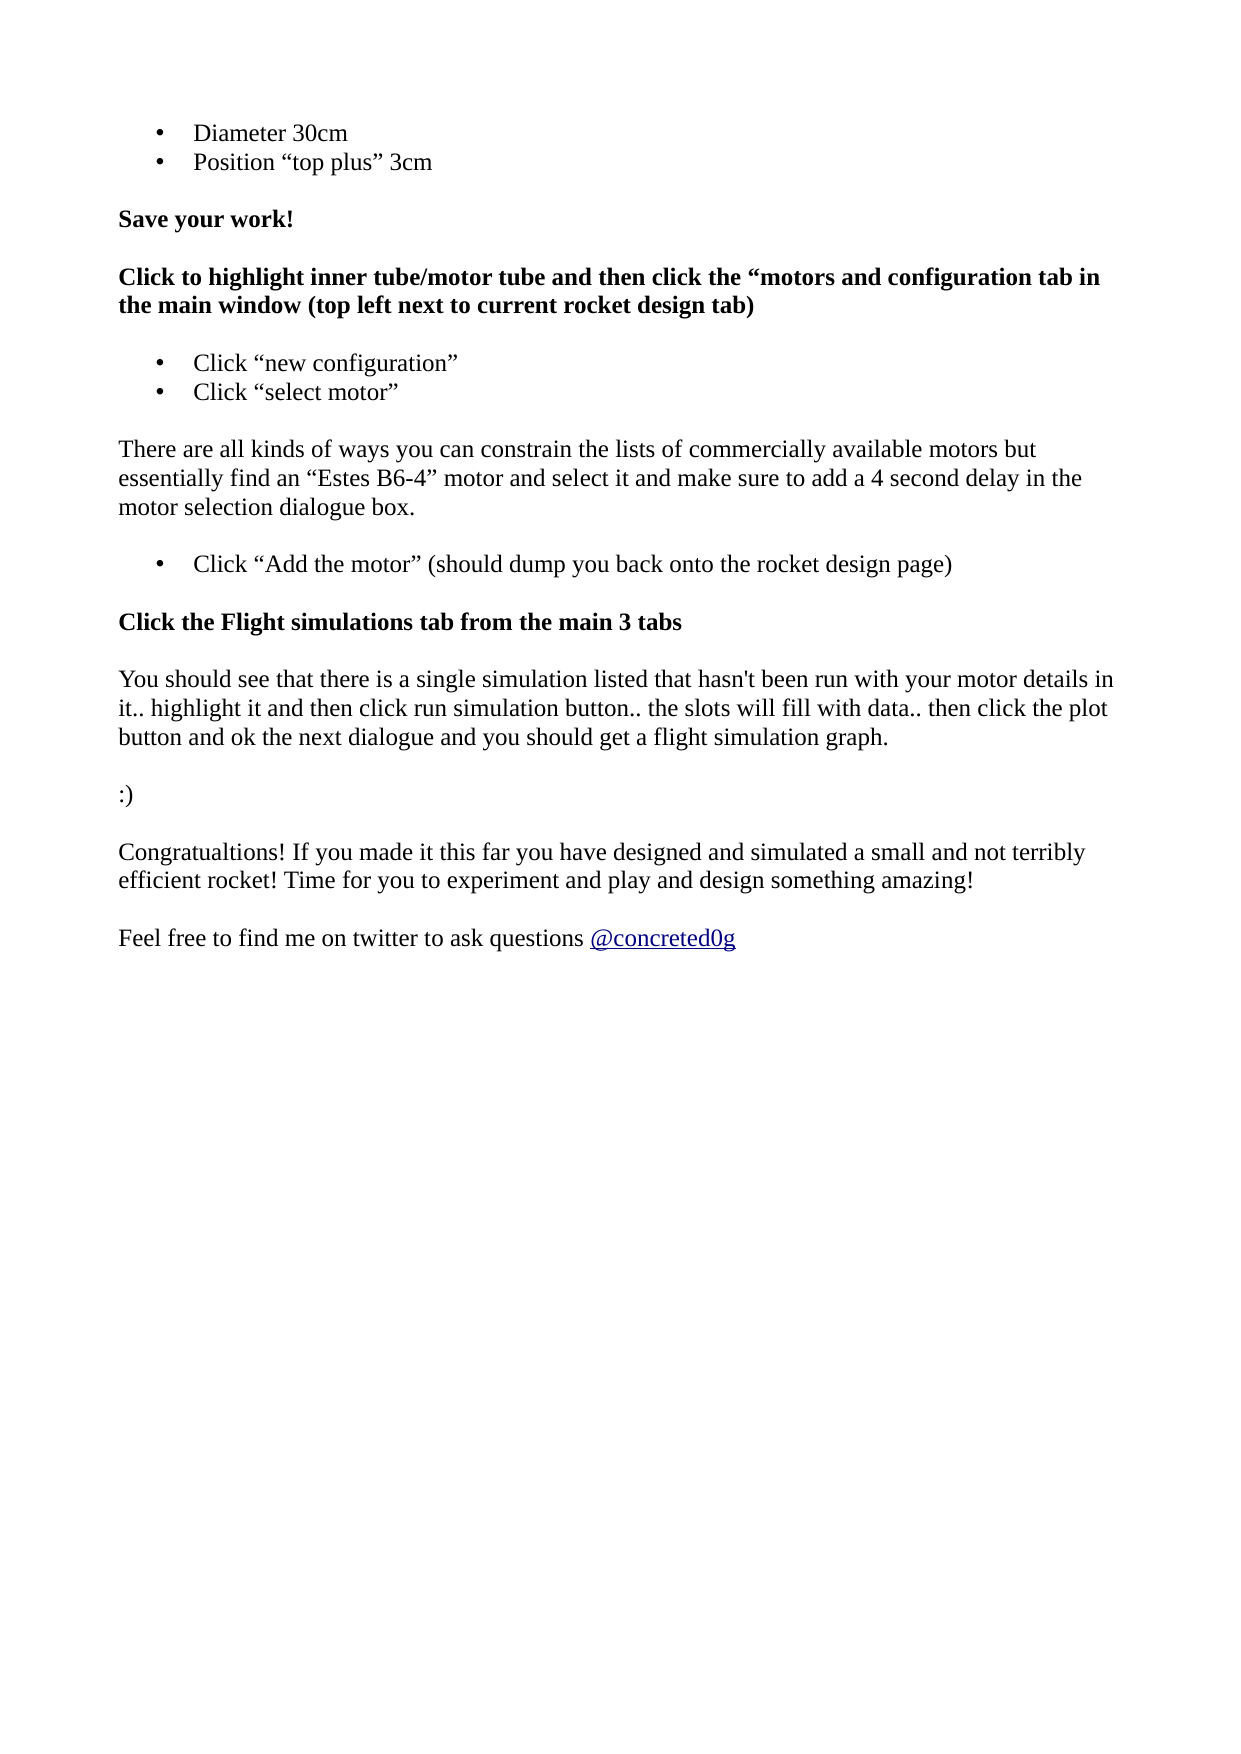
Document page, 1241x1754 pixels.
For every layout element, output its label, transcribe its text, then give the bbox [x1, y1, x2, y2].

list Diameter 30cm [156, 118, 1122, 147]
text You should see that there is a single simulation listed that hasn't been run with your motor details in it.. highlight it and then click run simulation button.. the slots will fill with data.. then click the plot button and ok the next dialogue and you should get a flight simulation graph. [118, 664, 1122, 751]
text Feel free to find me on twitter to ask questions @concreted0g [118, 923, 1122, 952]
list Click “select motor” [156, 377, 1122, 406]
list Click “Add the motor” (should dump you back onto the rocket design page) [156, 549, 1122, 578]
text Congratualtions! If you made it this far you have designed and simulated a small and not terribly efficient rocket! Time for you to experiment and play and design something amazing! [118, 837, 1122, 894]
text :) [118, 779, 1122, 808]
list Click “new configuration” [156, 348, 1122, 377]
text Save your work! [118, 204, 1122, 262]
text There are all kinds of ways you can constrain the lists of commercially available motors but essentially find an “Estes B6-4” motor and select it and make sure to add a 4 second delay in the motor selection dialogue box. [118, 434, 1122, 521]
text Click to highlight inner tube/motor tube and then click the “motors and configuration tab in the main window (top left next to current rocket design tab) [118, 262, 1122, 319]
text Click the Flight simulations tab from the main 3 tabs [118, 607, 1122, 636]
list Position “top plus” 3cm [156, 147, 1122, 176]
